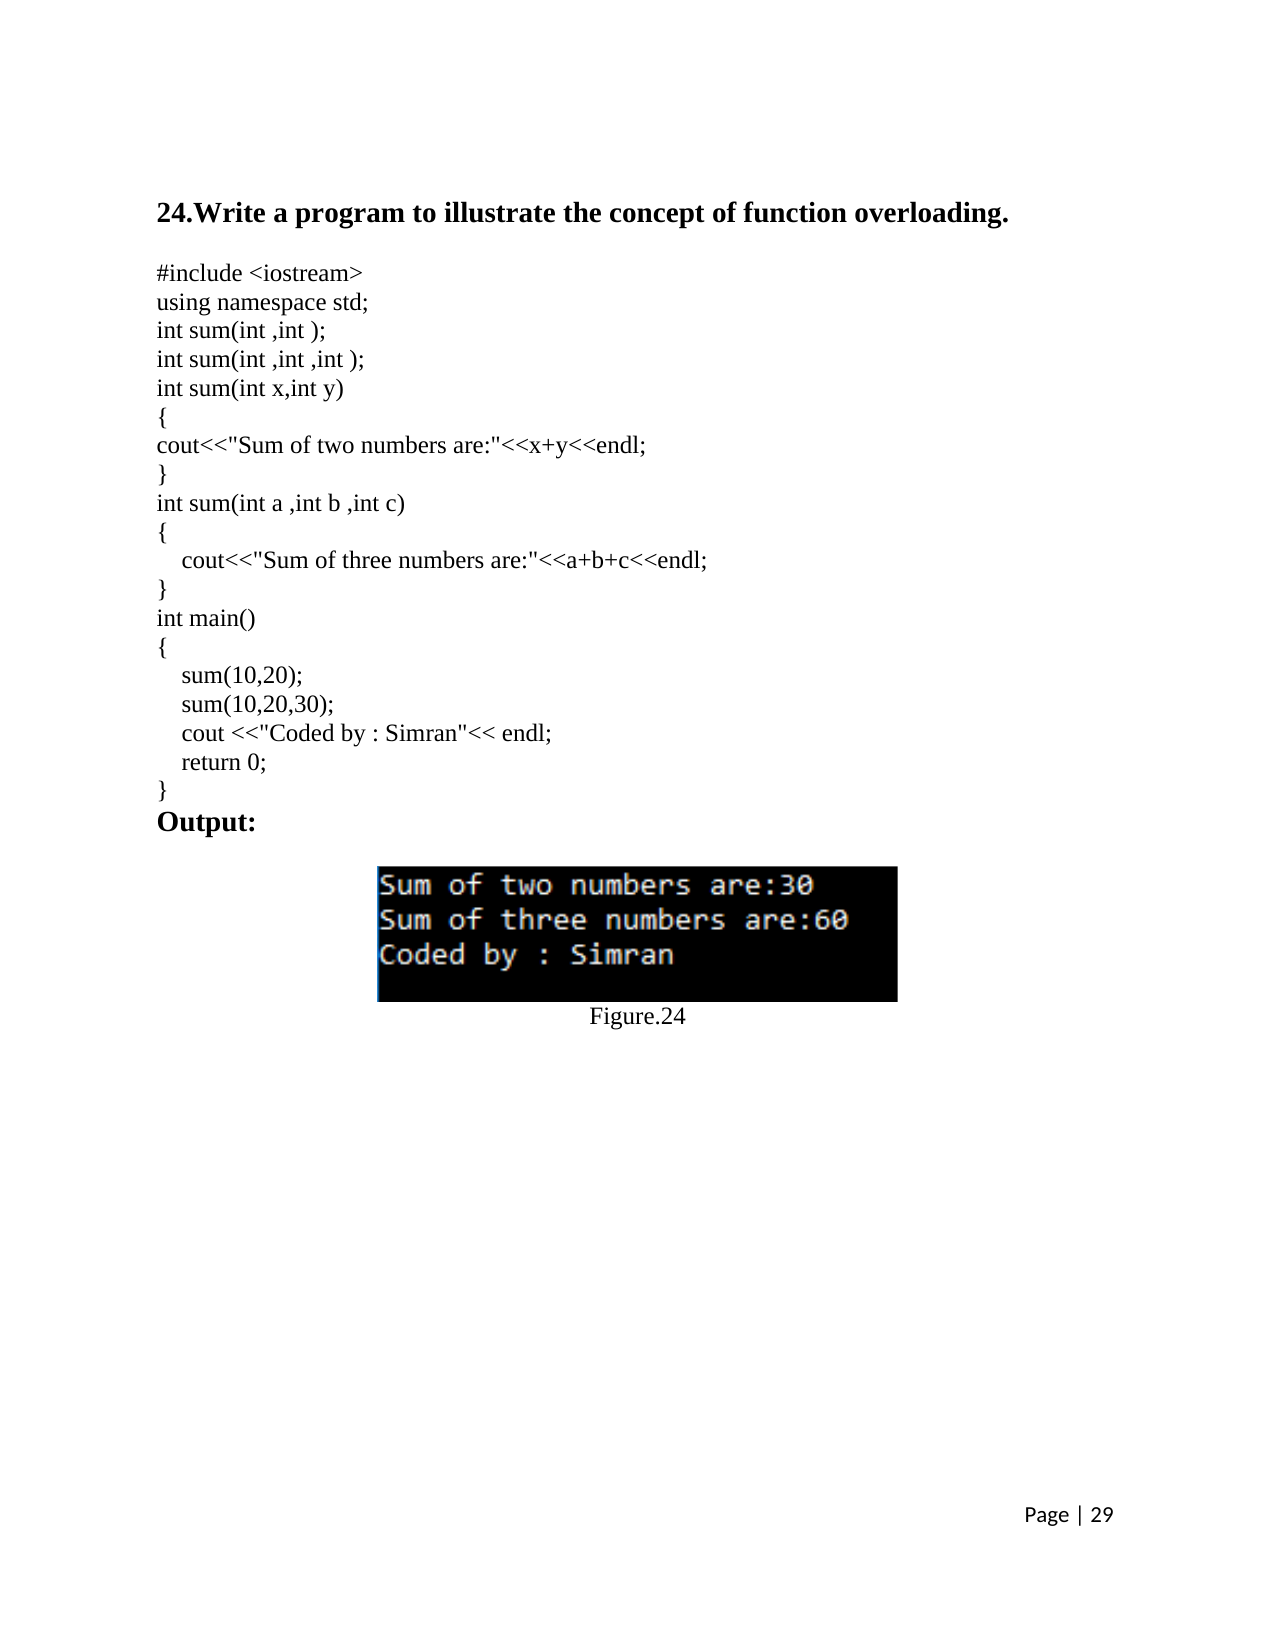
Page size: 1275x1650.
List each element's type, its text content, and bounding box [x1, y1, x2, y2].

text { [156, 402, 1118, 430]
text sum(10,20,30); [156, 689, 1118, 718]
text } [156, 574, 1118, 603]
text } [156, 775, 1118, 804]
text return 0; [156, 747, 1118, 775]
text #include <iostream> [156, 258, 1118, 287]
text int sum(int ,int ,int ); [156, 344, 1118, 373]
text int sum(int a ,int b ,int c) [156, 488, 1118, 517]
text cout <<"Coded by : Simran"<< endl; [156, 718, 1118, 747]
text int sum(int x,int y) [156, 373, 1118, 402]
text cout<<"Sum of two numbers are:"<<x+y<<endl; [156, 430, 1118, 459]
text 24.Write a program to illustrate the concept of function overloading. [156, 196, 1118, 229]
text { [156, 517, 1118, 545]
text int main() [156, 603, 1118, 632]
text using namespace std; [156, 287, 1118, 315]
text } [156, 459, 1118, 488]
text cout<<"Sum of three numbers are:"<<a+b+c<<endl; [156, 545, 1118, 574]
text { [156, 632, 1118, 660]
text int sum(int ,int ); [156, 315, 1118, 344]
text sum(10,20); [156, 660, 1118, 689]
text Output: [156, 804, 1118, 838]
text Figure.24 [156, 1001, 1118, 1030]
